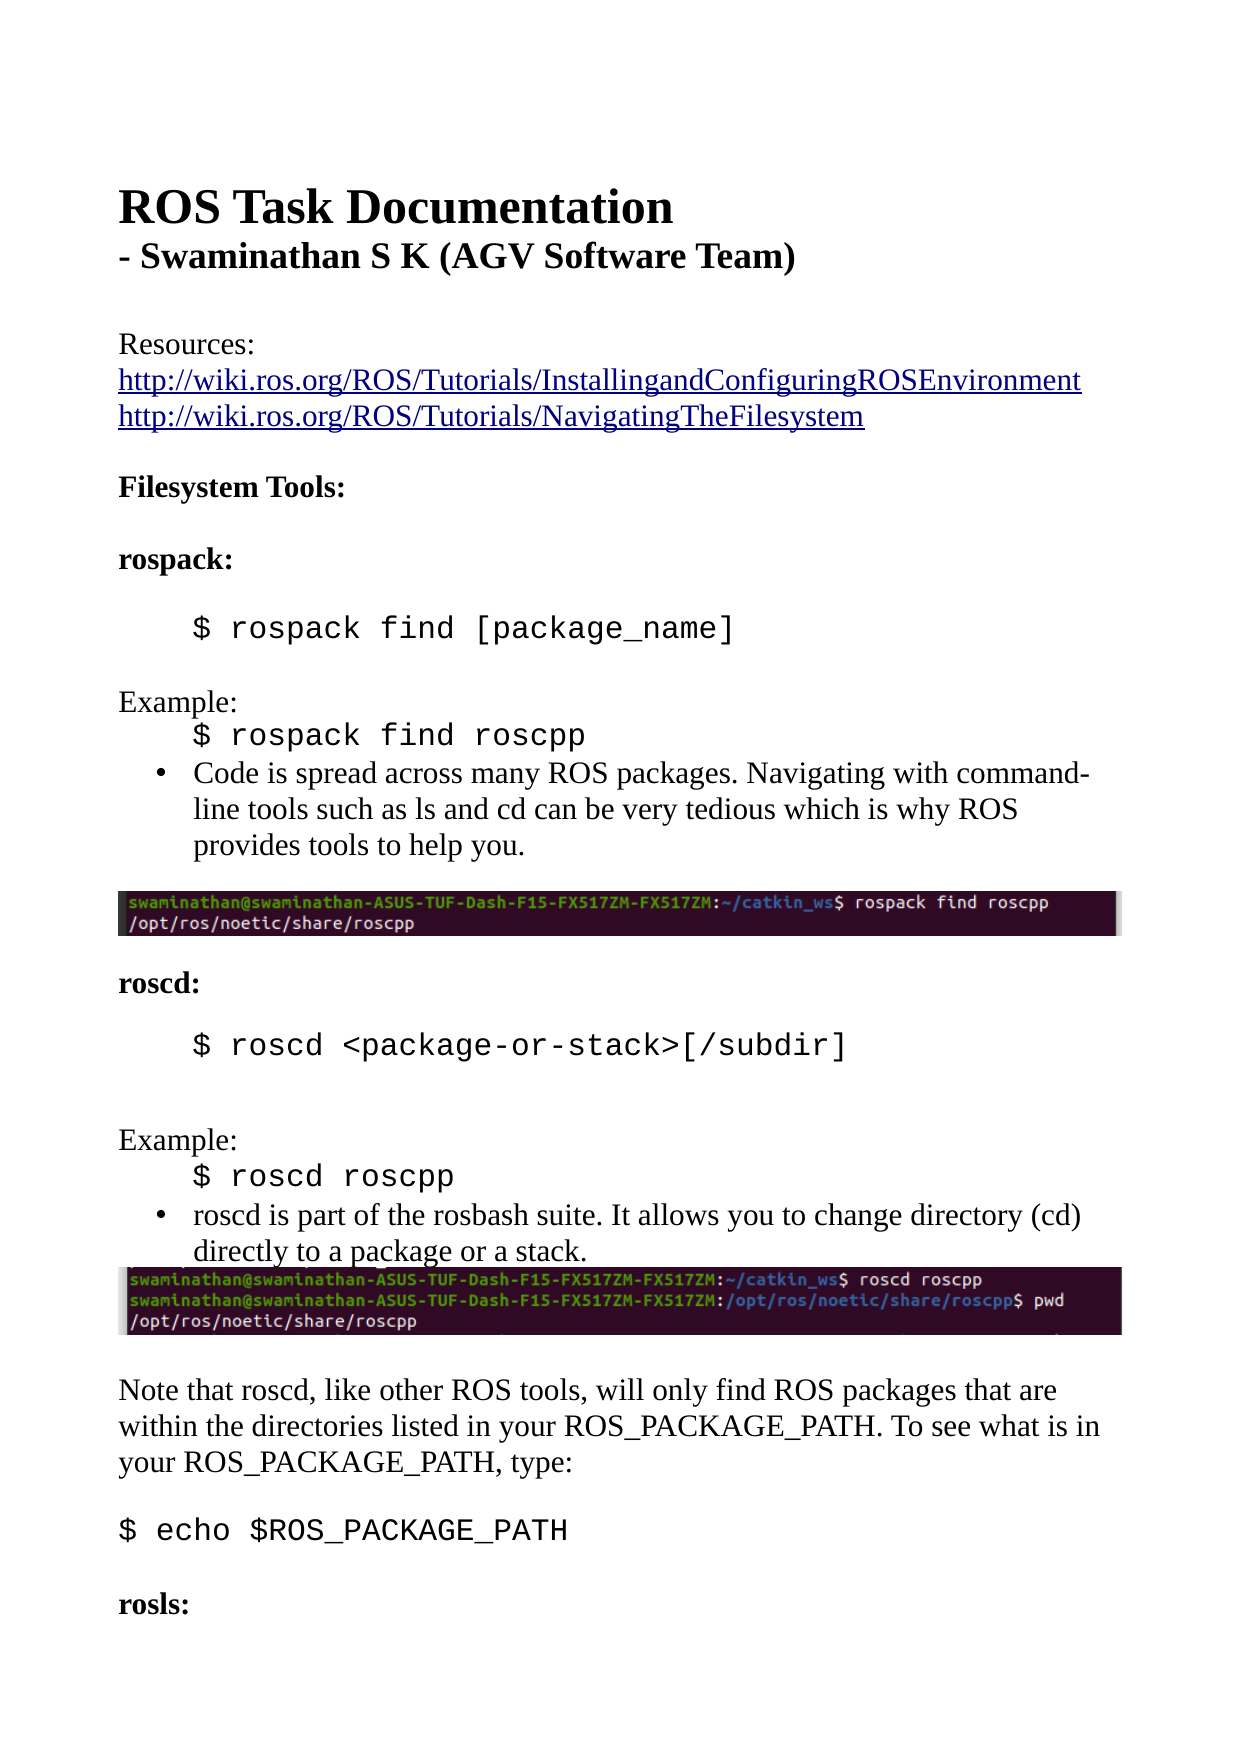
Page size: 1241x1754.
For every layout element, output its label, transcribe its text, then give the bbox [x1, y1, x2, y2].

text Resources: [118, 325, 1122, 361]
text Example: [118, 1121, 1122, 1157]
text $ echo $ROS_PACKAGE_PATH [118, 1515, 1122, 1550]
text rospack: [118, 541, 1122, 576]
text ROS Task Documentation [118, 176, 1122, 234]
text roscd: [118, 964, 1122, 1000]
text Filesystem Tools: [118, 469, 1122, 504]
text - Swaminathan S K (AGV Software Team) [118, 234, 1122, 277]
text http://wiki.ros.org/ROS/Tutorials/NavigatingTheFilesystem [118, 397, 1122, 433]
text $ roscd roscpp [118, 1157, 1122, 1196]
list Code is spread across many ROS packages. Navigating with command-line tools such as ls and cd can be very tedious which is why ROS provides tools to help you. [156, 754, 1122, 862]
text http://wiki.ros.org/ROS/Tutorials/InstallingandConfiguringROSEnvironment [118, 361, 1122, 397]
text rosls: [118, 1586, 1122, 1621]
picture [118, 891, 1123, 936]
list roscd is part of the rosbash suite. It allows you to change directory (cd) directly to a package or a stack. [156, 1196, 1122, 1267]
text $ roscd <package-or-stack>[/subdir] [118, 1029, 1122, 1064]
text $ rospack find roscpp [118, 719, 1122, 754]
text Note that roscd, like other ROS tools, will only find ROS packages that are within the directories listed in your ROS_PACKAGE_PATH. To see what is in your ROS_PACKAGE_PATH, type: [118, 1371, 1122, 1479]
text $ rospack find [package_name] [118, 612, 1122, 648]
text Example: [118, 683, 1122, 719]
picture [118, 1267, 1123, 1335]
